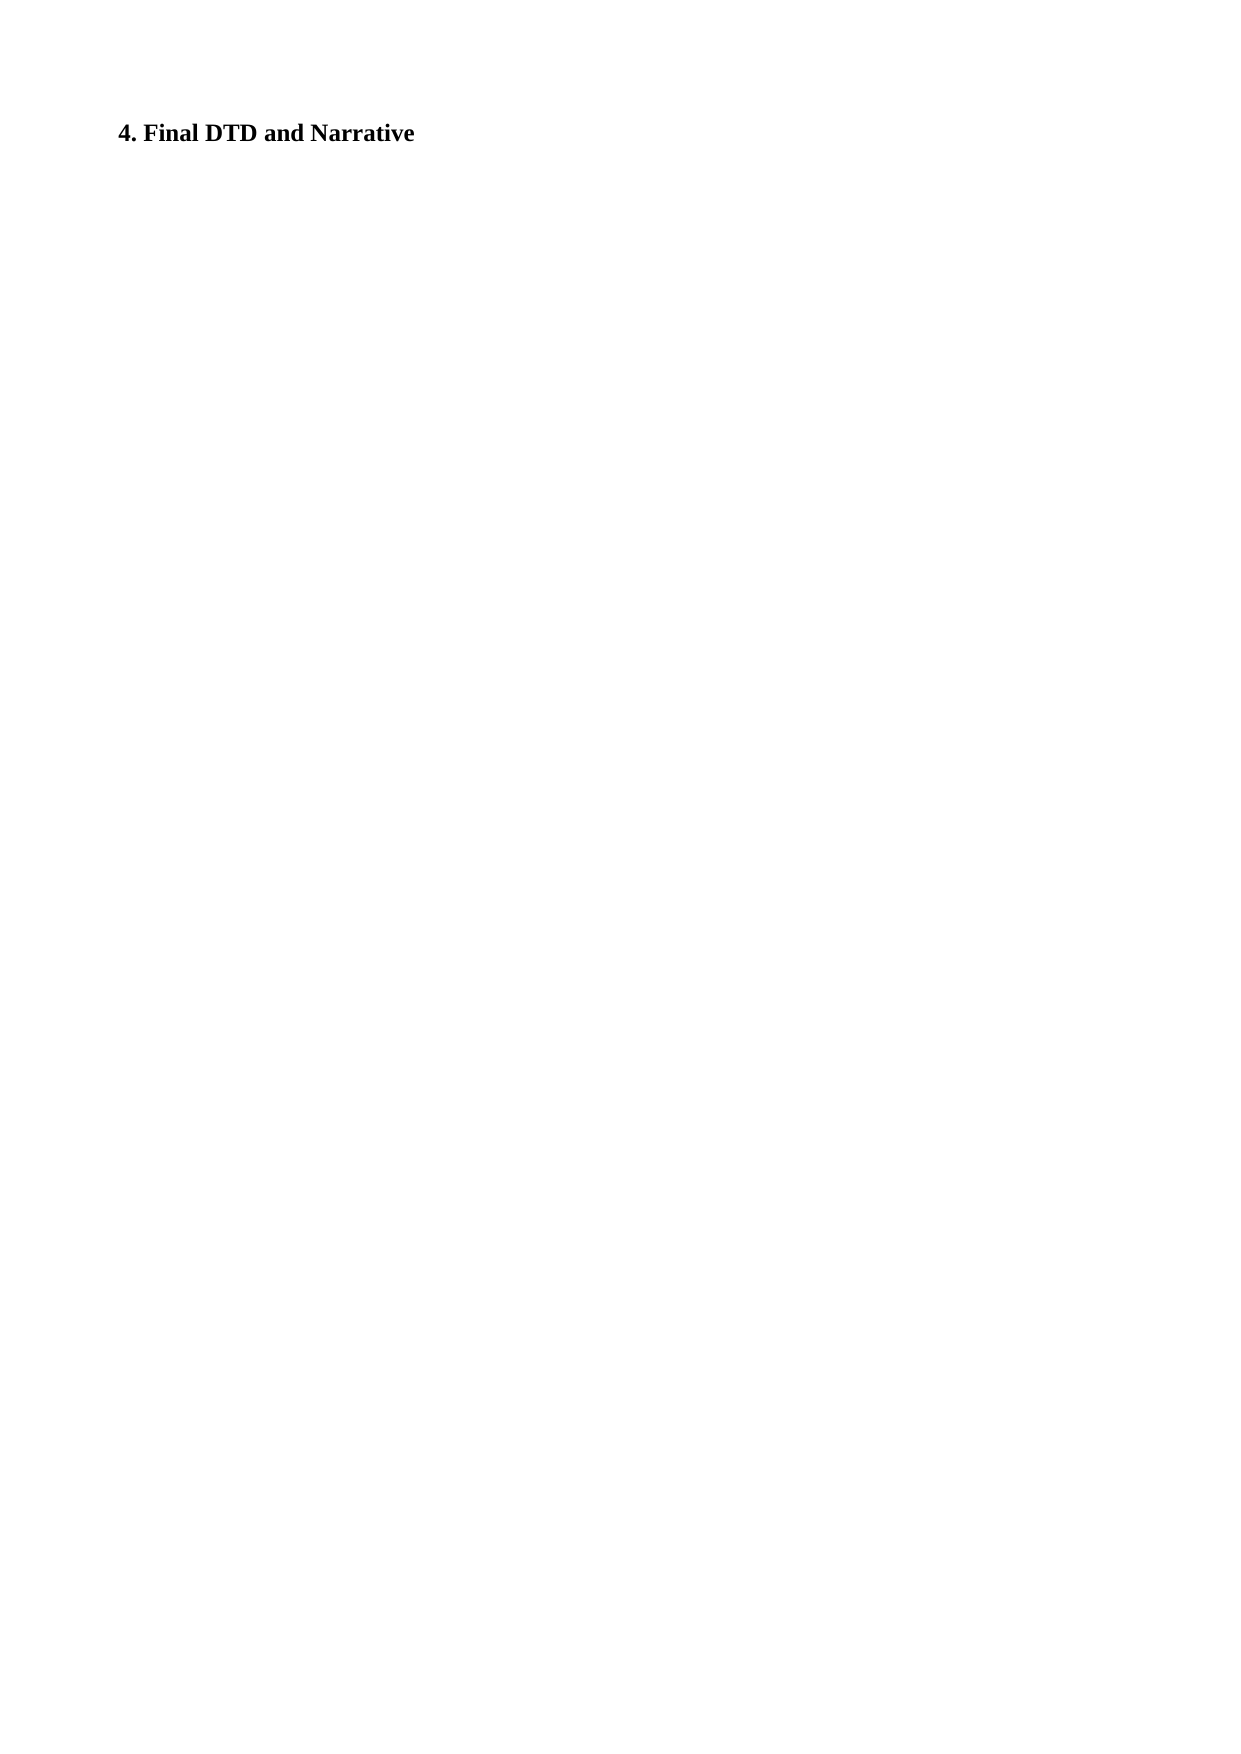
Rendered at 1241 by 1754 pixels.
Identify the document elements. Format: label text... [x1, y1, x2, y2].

text 4. Final DTD and Narrative [118, 118, 1122, 147]
